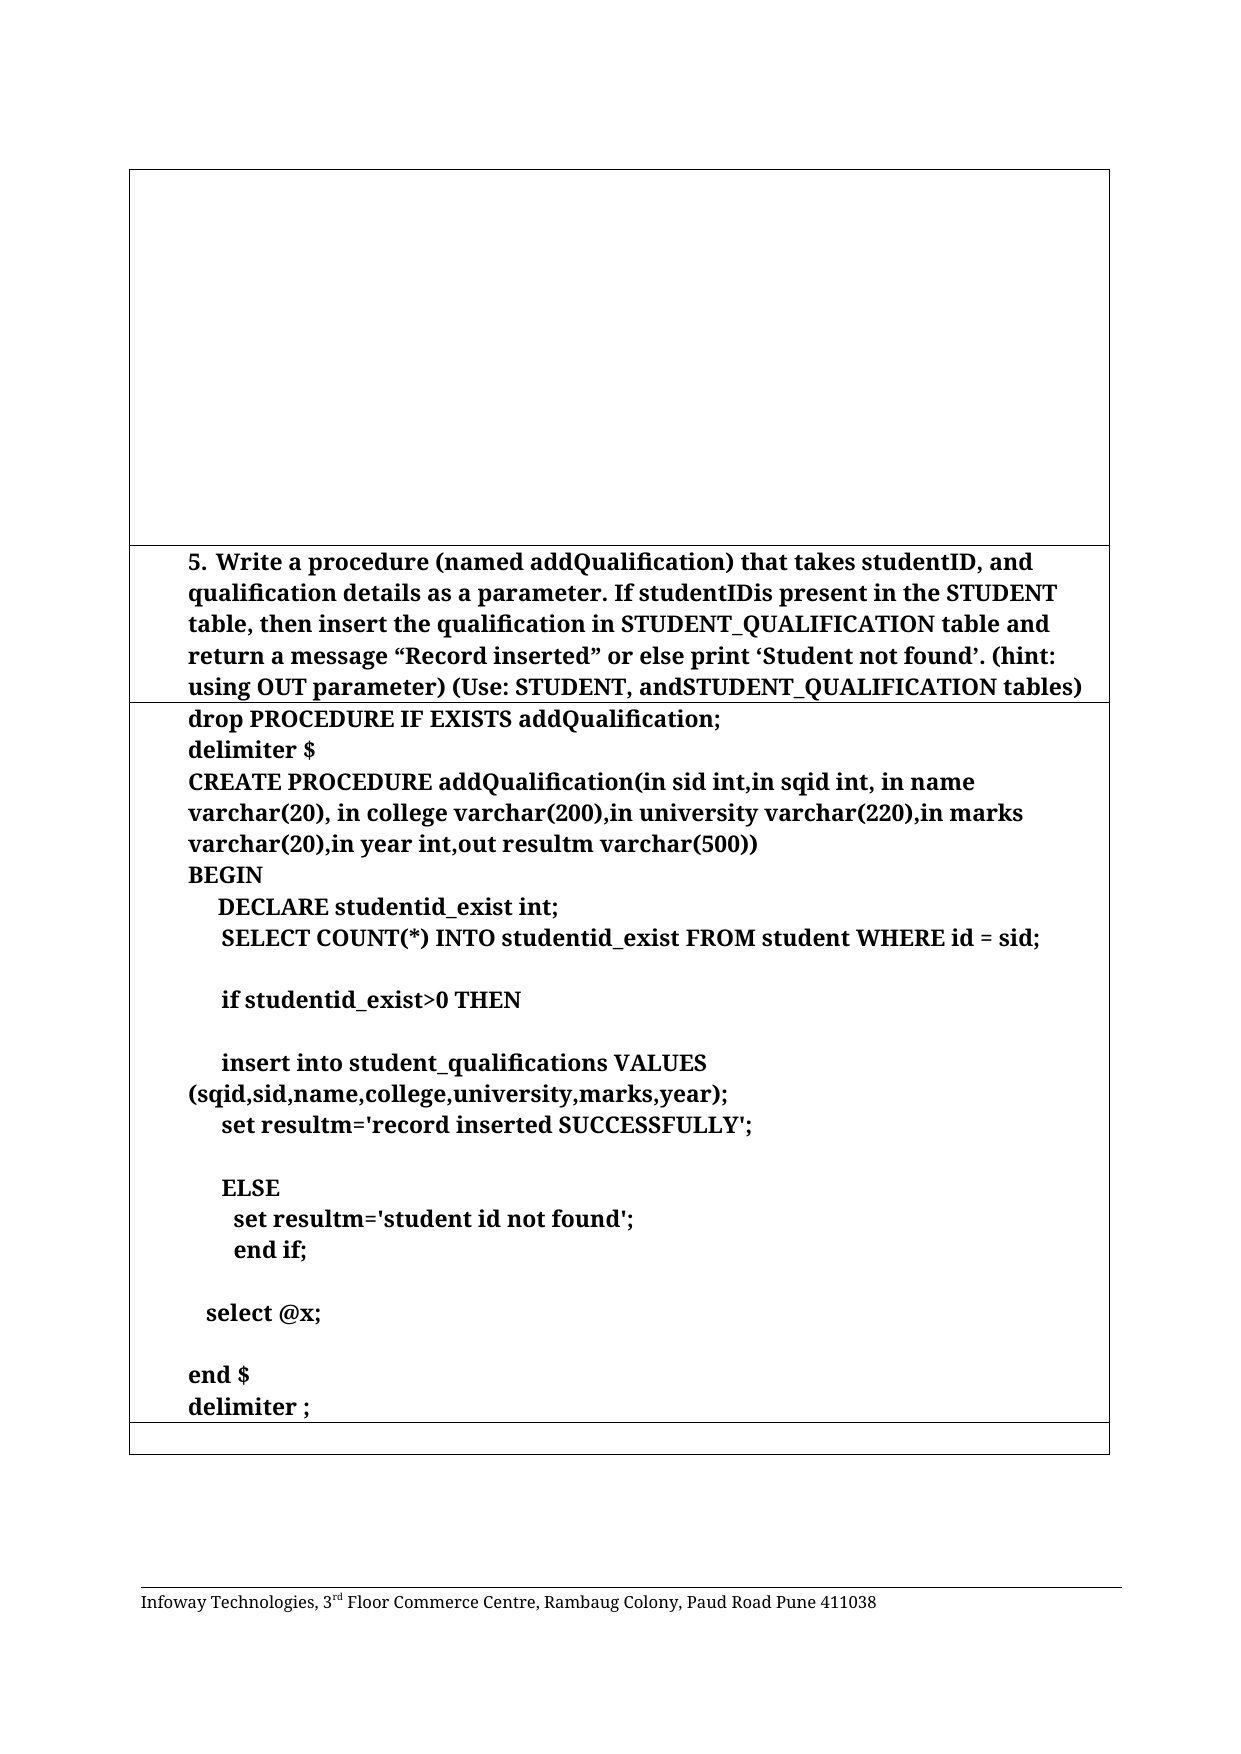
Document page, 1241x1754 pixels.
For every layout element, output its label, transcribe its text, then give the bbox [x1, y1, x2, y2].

table_cell Write a procedure (named addQualification) that takes studentID, and qualification details as a parameter. If studentIDis present in the STUDENT table, then insert the qualification in STUDENT_QUALIFICATION table and return a message “Record inserted” or else print ‘Student not found’. (hint: using OUT parameter) (Use: STUDENT, andSTUDENT_QUALIFICATION tables) [130, 546, 1109, 702]
table_cell drop PROCEDURE IF EXISTS addQualification; delimiter $ CREATE PROCEDURE addQualification(in sid int,in sqid int, in name varchar(20), in college varchar(200),in university varchar(220),in marks varchar(20),in year int,out resultm varchar(500)) BEGIN DECLARE studentid_exist int; SELECT COUNT(*) INTO studentid_exist FROM student WHERE id = sid; if studentid_exist>0 THEN insert into student_qualifications VALUES (sqid,sid,name,college,university,marks,year); set resultm='record inserted SUCCESSFULLY'; ELSE set resultm='student id not found'; end if; select @x; end $ delimiter ; [130, 703, 1109, 1422]
table_cell [130, 170, 1109, 545]
table_cell [130, 1423, 1109, 1454]
